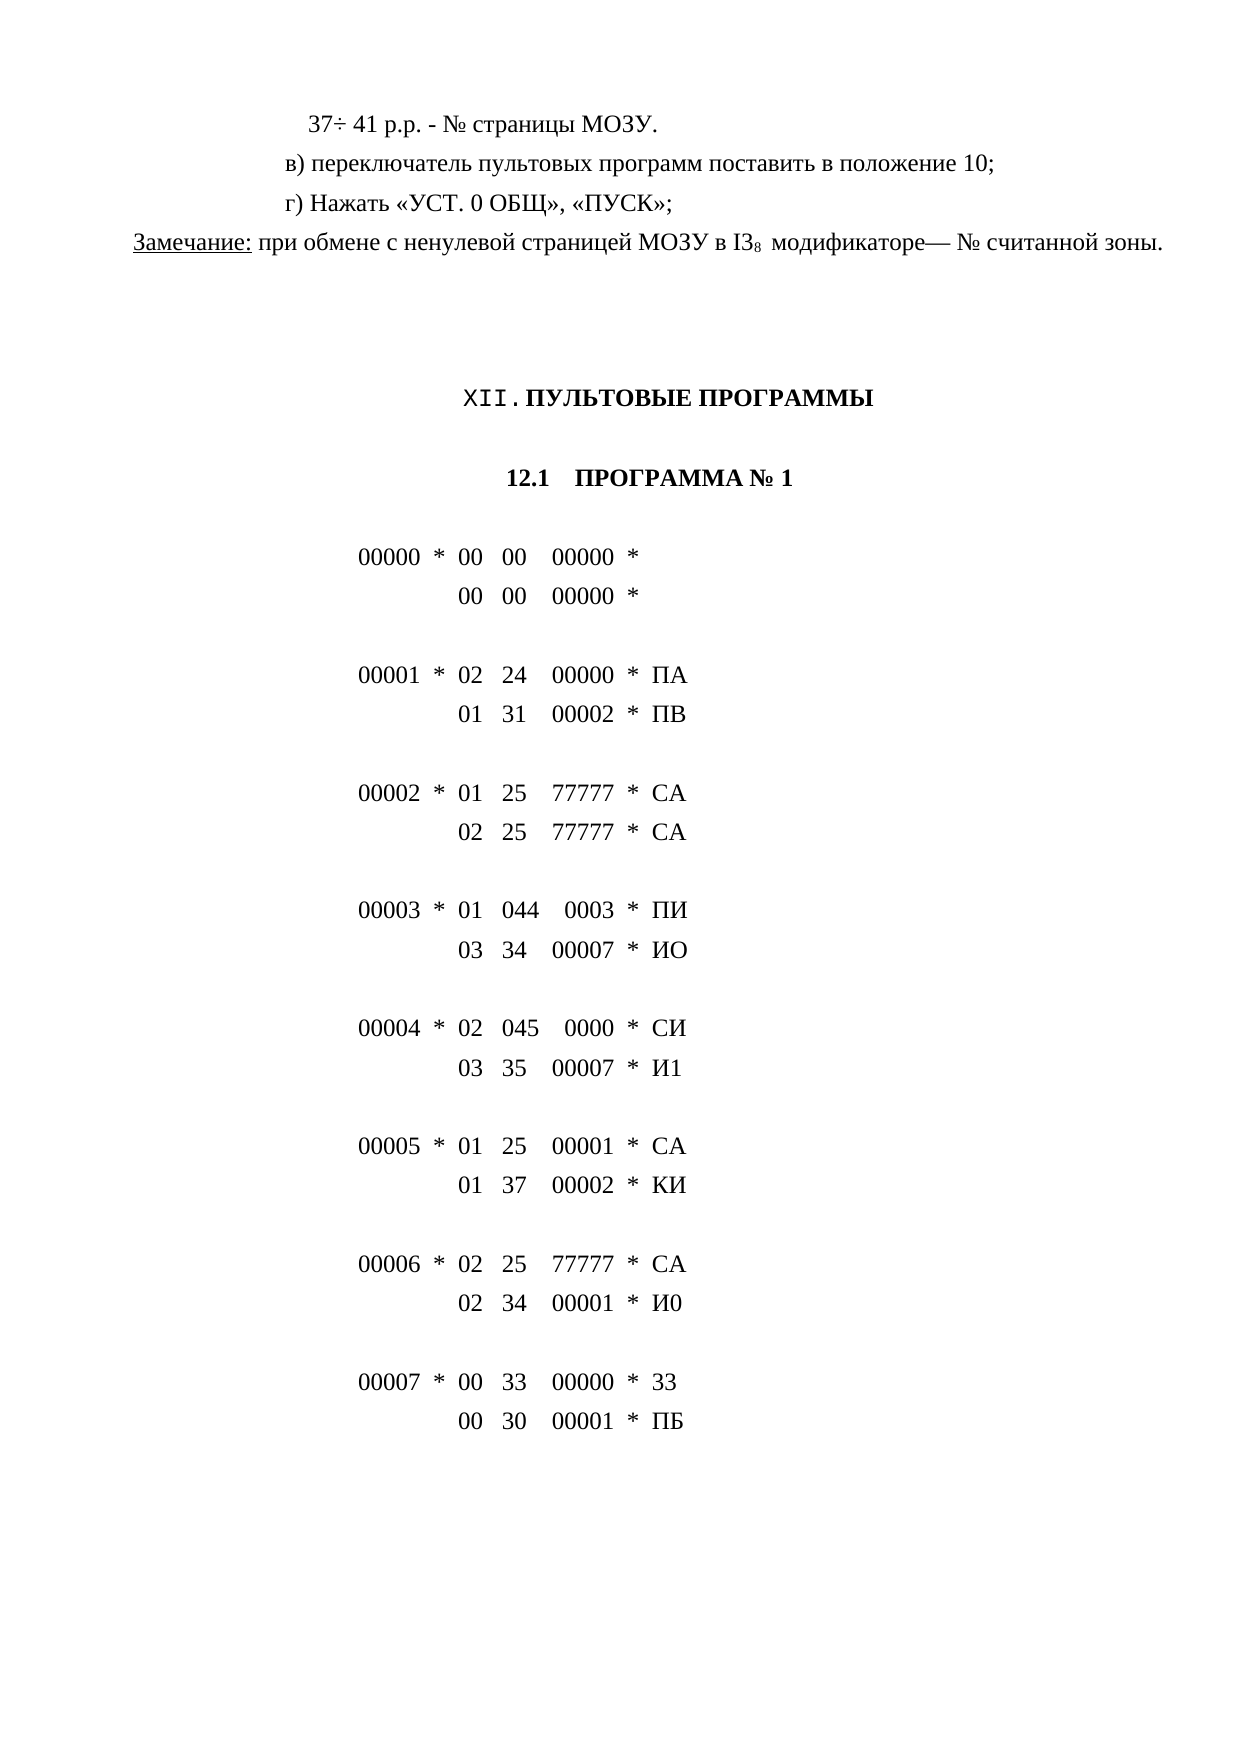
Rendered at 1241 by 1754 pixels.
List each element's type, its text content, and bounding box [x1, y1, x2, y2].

text 01 37 00002 * КИ [133, 1170, 1166, 1199]
text 02 34 00001 * И0 [133, 1288, 1166, 1317]
text 03 34 00007 * ИО [133, 935, 1166, 963]
text 00004 * 02 045 0000 * СИ [283, 1013, 1166, 1042]
text 00002 * 01 25 77777 * СА [133, 778, 1166, 806]
text 00003 * 01 044 0003 * ПИ [133, 896, 1166, 924]
text 12.1 ПРОГРАММА № 1 [133, 463, 1166, 492]
text 00007 * 00 33 00000 * 33 [133, 1367, 1166, 1396]
text в) переключатель пультовых программ поставить в положение 10; [197, 148, 1166, 177]
text 00000 * 00 00 00000 * [133, 542, 1166, 571]
text 03 35 00007 * И1 [133, 1053, 1166, 1081]
text 00006 * 02 25 77777 * СА [283, 1249, 1166, 1278]
text 01 31 00002 * ПВ [133, 699, 1166, 728]
text Замечание: при обмене с ненулевой страницей МОЗУ в I38 модификаторе— № считанной зоны. [133, 227, 1166, 256]
text 02 25 77777 * СА [133, 817, 1166, 846]
list ПУЛЬТОВЫЕ ПРОГРАММЫ [170, 383, 1166, 414]
text 00001 * 02 24 00000 * ПА [133, 660, 1166, 689]
text 00 00 00000 * [133, 581, 1166, 610]
text г) Нажать «УСТ. 0 ОБЩ», «ПУСК»; [135, 188, 1166, 216]
text 00005 * 01 25 00001 * СА [133, 1131, 1166, 1160]
text 37÷ 41 р.р. - № страницы МОЗУ. [283, 109, 1166, 138]
text 00 30 00001 * ПБ [133, 1406, 1166, 1435]
